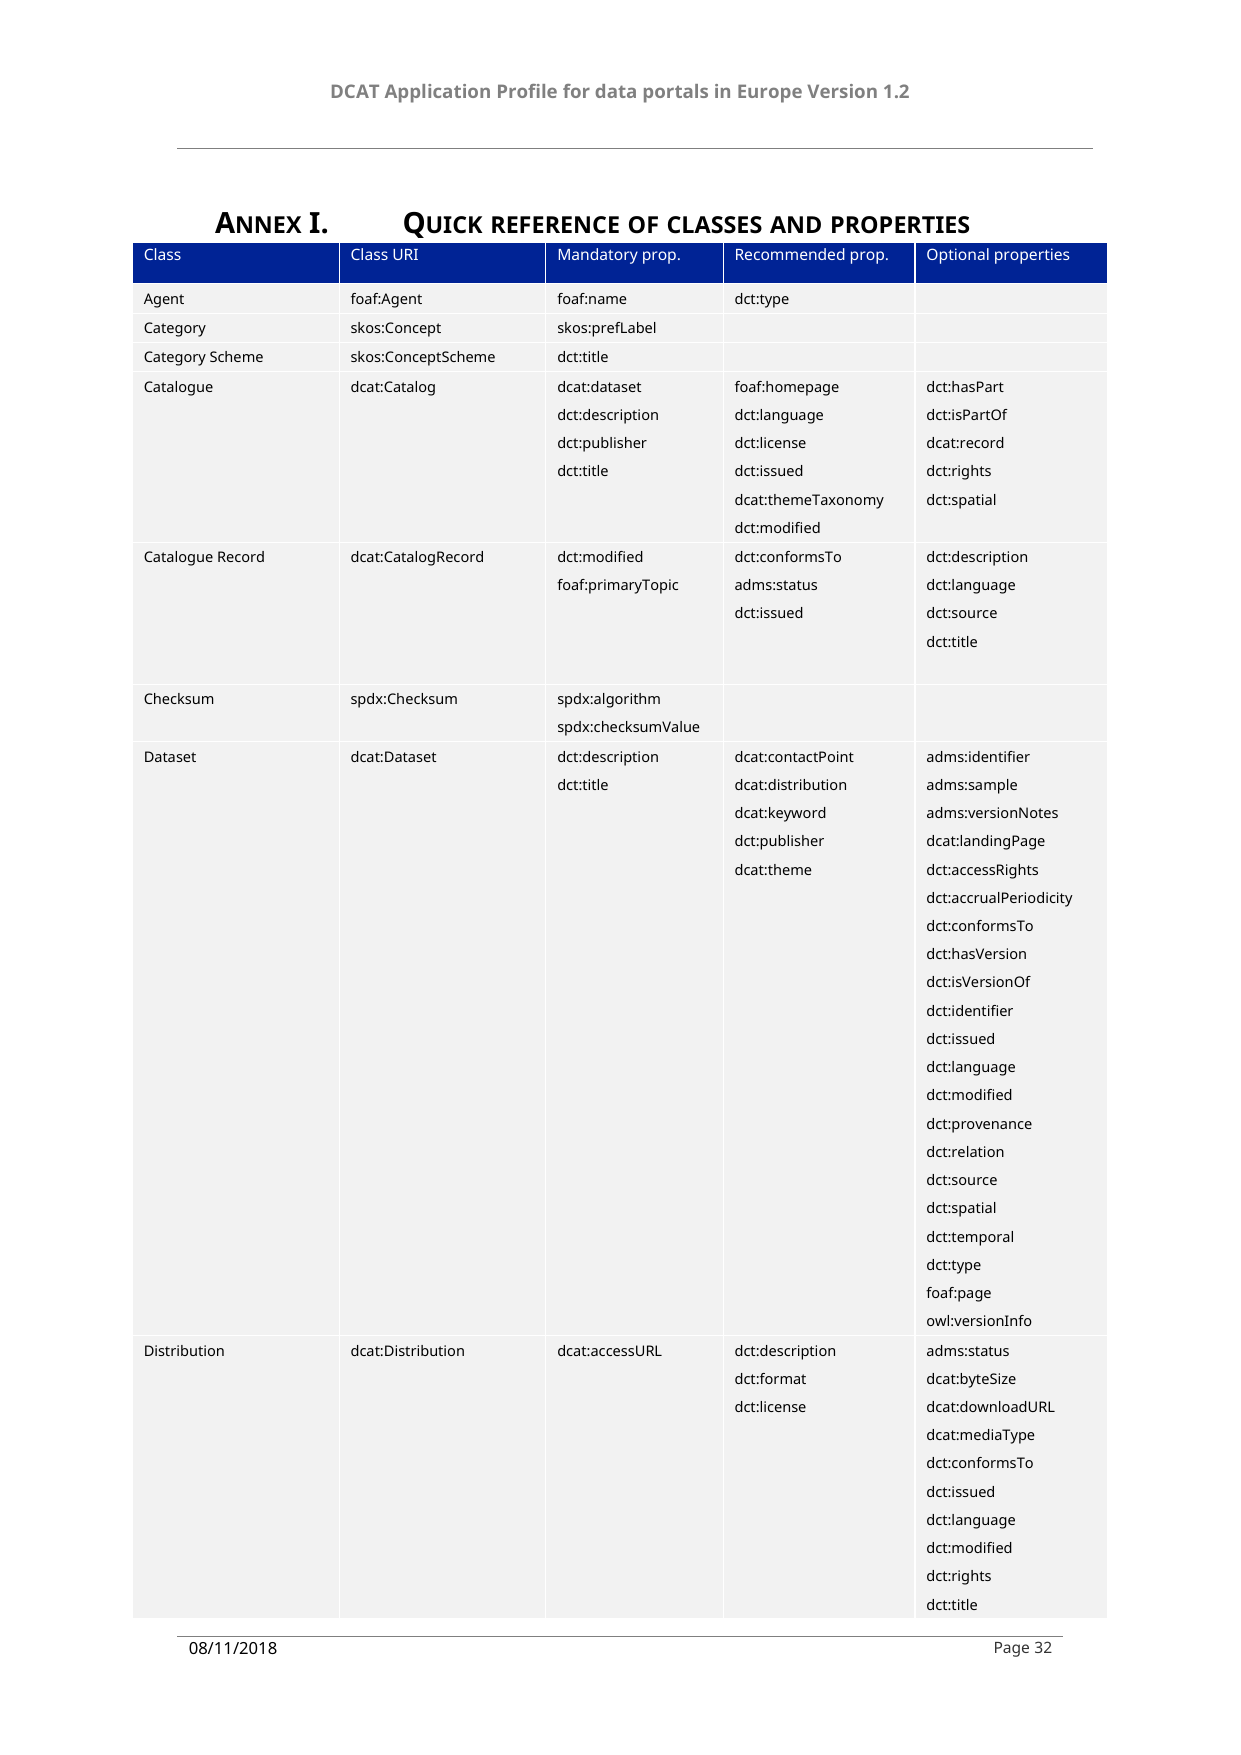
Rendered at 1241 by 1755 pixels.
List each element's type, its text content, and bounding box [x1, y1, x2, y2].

table_cell Catalogue [133, 372, 339, 542]
table_cell dct:conformsTo adms:status dct:issued [724, 543, 914, 684]
table_cell Dataset [133, 742, 339, 1335]
table_header Mandatory prop. [546, 243, 723, 283]
table_cell [724, 685, 914, 741]
table_cell dcat:dataset dct:description dct:publisher dct:title [546, 372, 723, 542]
table_cell dct:hasPart dct:isPartOf dcat:record dct:rights dct:spatial [916, 372, 1107, 542]
table_cell [916, 314, 1107, 342]
table_cell Checksum [133, 685, 339, 741]
table_cell dct:description dct:title [546, 742, 723, 1335]
table_header Recommended prop. [724, 243, 914, 283]
table_cell adms:identifier adms:sample adms:versionNotes dcat:landingPage dct:accessRights dct:accrualPeriodicity dct:conformsTo dct:hasVersion dct:isVersionOf dct:identifier dct:issued dct:language dct:modified dct:provenance dct:relation dct:source dct:spatial dct:temporal dct:type foaf:page owl:versionInfo [916, 742, 1107, 1335]
table_cell dcat:Catalog [340, 372, 545, 542]
table_cell Catalogue Record [133, 543, 339, 684]
table_cell spdx:algorithm spdx:checksumValue [546, 685, 723, 741]
table_cell [916, 343, 1107, 371]
table_cell foaf:name [546, 284, 723, 313]
table_header Optional properties [916, 243, 1107, 283]
table_cell skos:Concept [340, 314, 545, 342]
table_cell Agent [133, 284, 339, 313]
table_cell foaf:Agent [340, 284, 545, 313]
table_cell Category [133, 314, 339, 342]
table_cell Distribution [133, 1336, 339, 1618]
table_cell dct:description dct:format dct:license [724, 1336, 914, 1618]
table_cell dct:modified foaf:primaryTopic [546, 543, 723, 684]
table_cell skos:ConceptScheme [340, 343, 545, 371]
table_header Class [133, 243, 339, 283]
table_cell Category Scheme [133, 343, 339, 371]
table_cell dcat:CatalogRecord [340, 543, 545, 684]
table_cell dct:title [546, 343, 723, 371]
table_cell dcat:contactPoint dcat:distribution dcat:keyword dct:publisher dcat:theme [724, 742, 914, 1335]
table_header Class URI [340, 243, 545, 283]
table_cell foaf:homepage dct:language dct:license dct:issued dcat:themeTaxonomy dct:modified [724, 372, 914, 542]
table_cell [916, 284, 1107, 313]
list Quick reference of classes and properties [215, 203, 1063, 242]
table_cell dcat:Distribution [340, 1336, 545, 1618]
table_cell dcat:accessURL [546, 1336, 723, 1618]
table_cell dcat:Dataset [340, 742, 545, 1335]
table_cell dct:type [724, 284, 914, 313]
table_cell dct:description dct:language dct:source dct:title [916, 543, 1107, 684]
table_cell [916, 685, 1107, 741]
table_cell skos:prefLabel [546, 314, 723, 342]
table_cell [724, 343, 914, 371]
table_cell spdx:Checksum [340, 685, 545, 741]
table_cell [724, 314, 914, 342]
table_cell adms:status dcat:byteSize dcat:downloadURL dcat:mediaType dct:conformsTo dct:issued dct:language dct:modified dct:rights dct:title [916, 1336, 1107, 1618]
